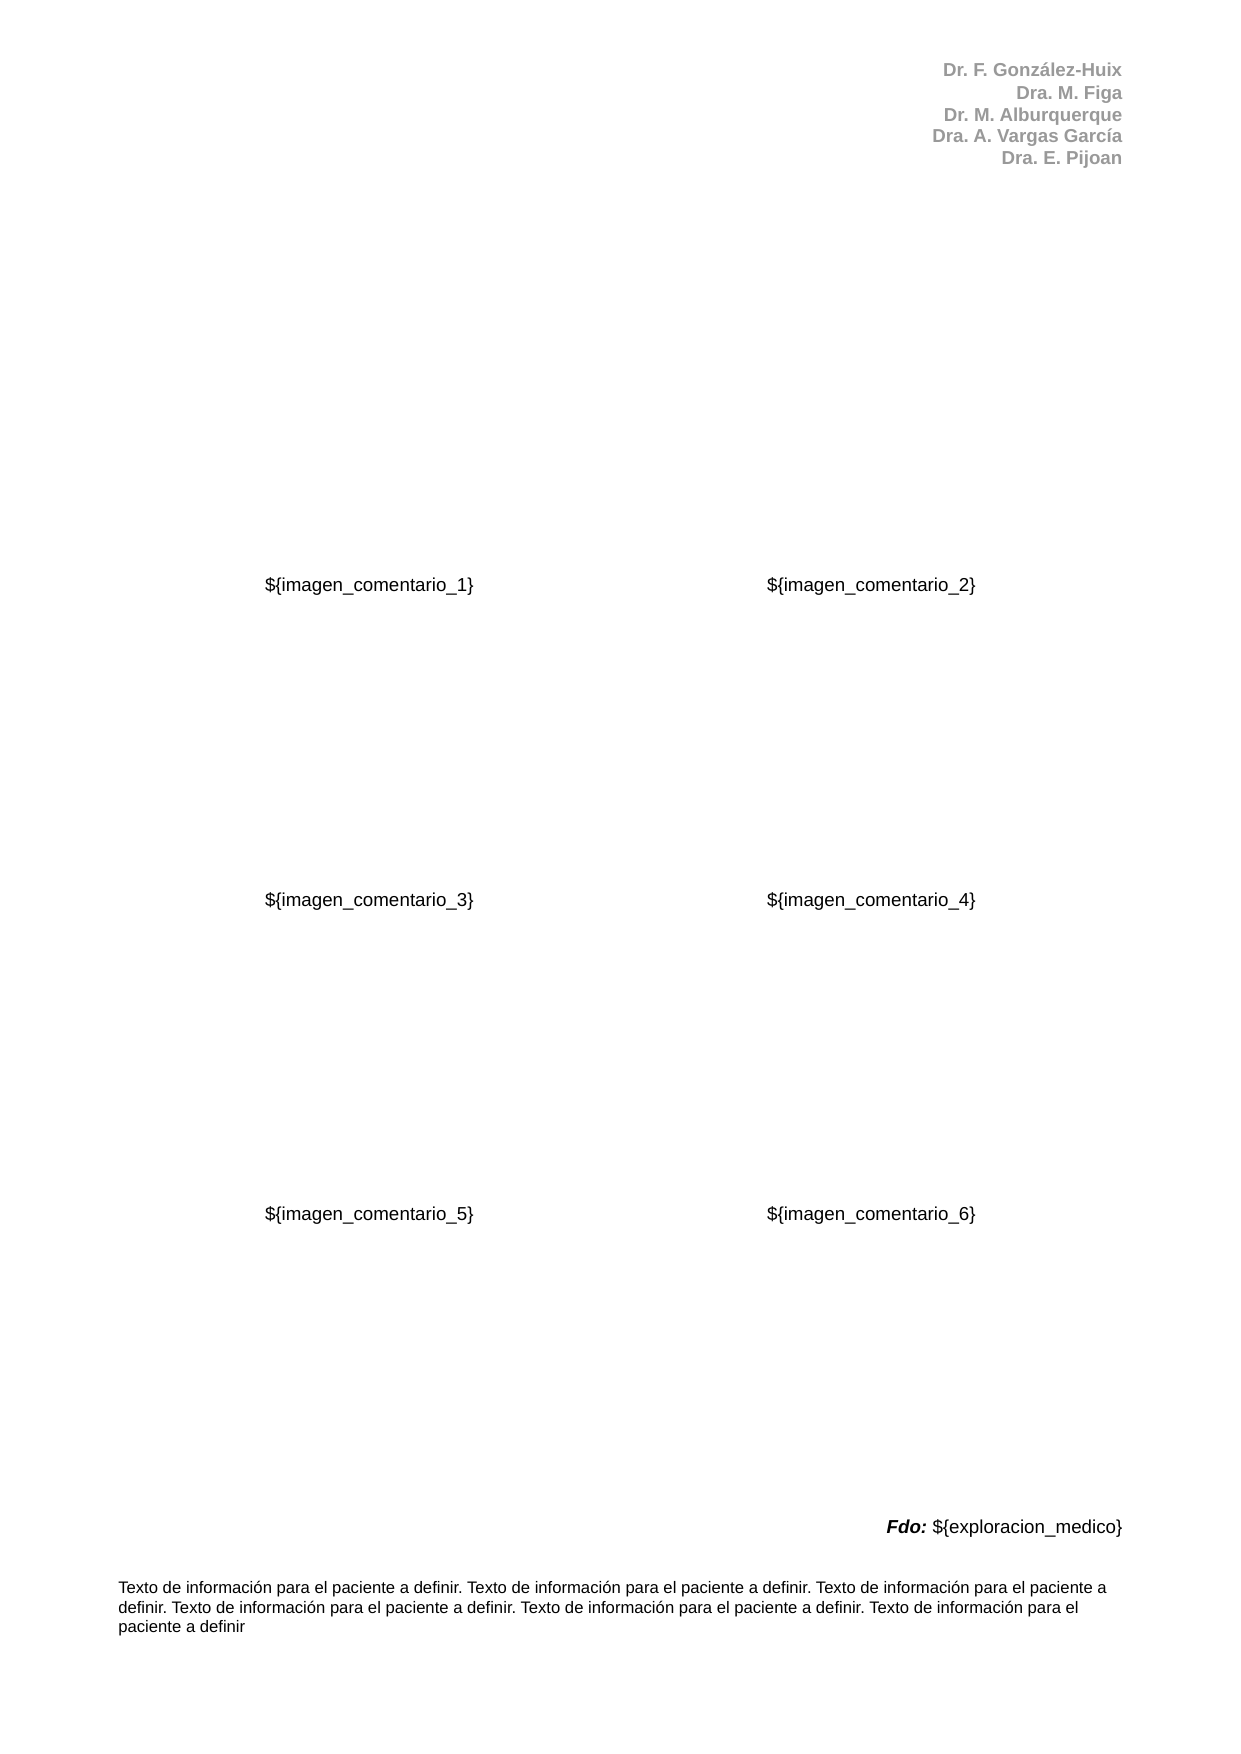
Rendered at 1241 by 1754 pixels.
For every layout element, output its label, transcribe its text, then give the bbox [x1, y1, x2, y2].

table_cell ${imagen_comentario_5} [118, 910, 620, 1225]
table_cell ${imagen_comentario_3} [118, 595, 620, 910]
table_cell ${imagen_comentario_4} [620, 595, 1122, 910]
table_header ${imagen_comentario_2} [620, 280, 1122, 595]
table_cell ${imagen_comentario_6} [620, 910, 1122, 1225]
table_header ${imagen_comentario_1} [118, 280, 620, 595]
